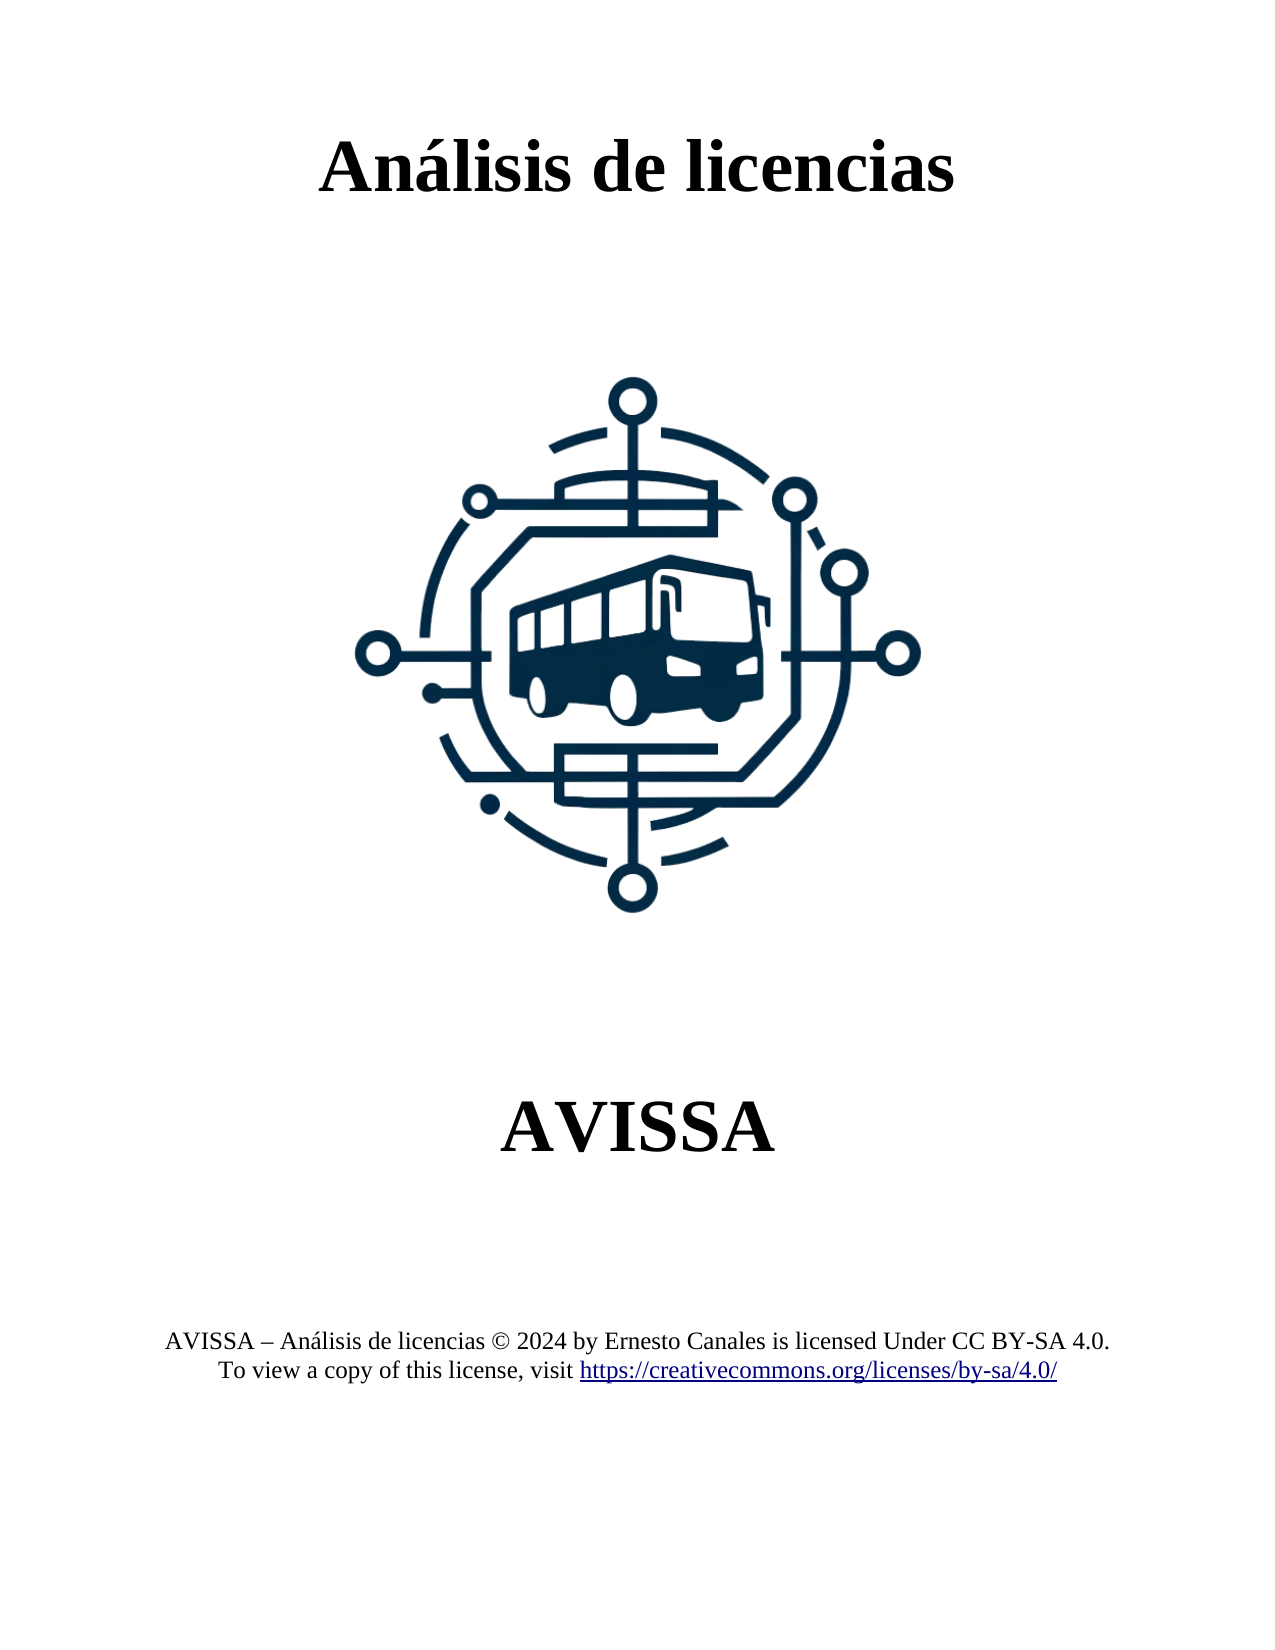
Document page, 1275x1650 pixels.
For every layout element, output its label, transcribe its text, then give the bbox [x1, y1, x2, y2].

text AVISSA [150, 1082, 1125, 1168]
text AVISSA – Análisis de licencias © 2024 by Ernesto Canales is licensed Under CC BY-SA 4.0. To view a copy of this license, visit https://creativecommons.org/licenses/by-sa/4.0/ [150, 1326, 1125, 1384]
text Análisis de licencias [150, 121, 1125, 207]
